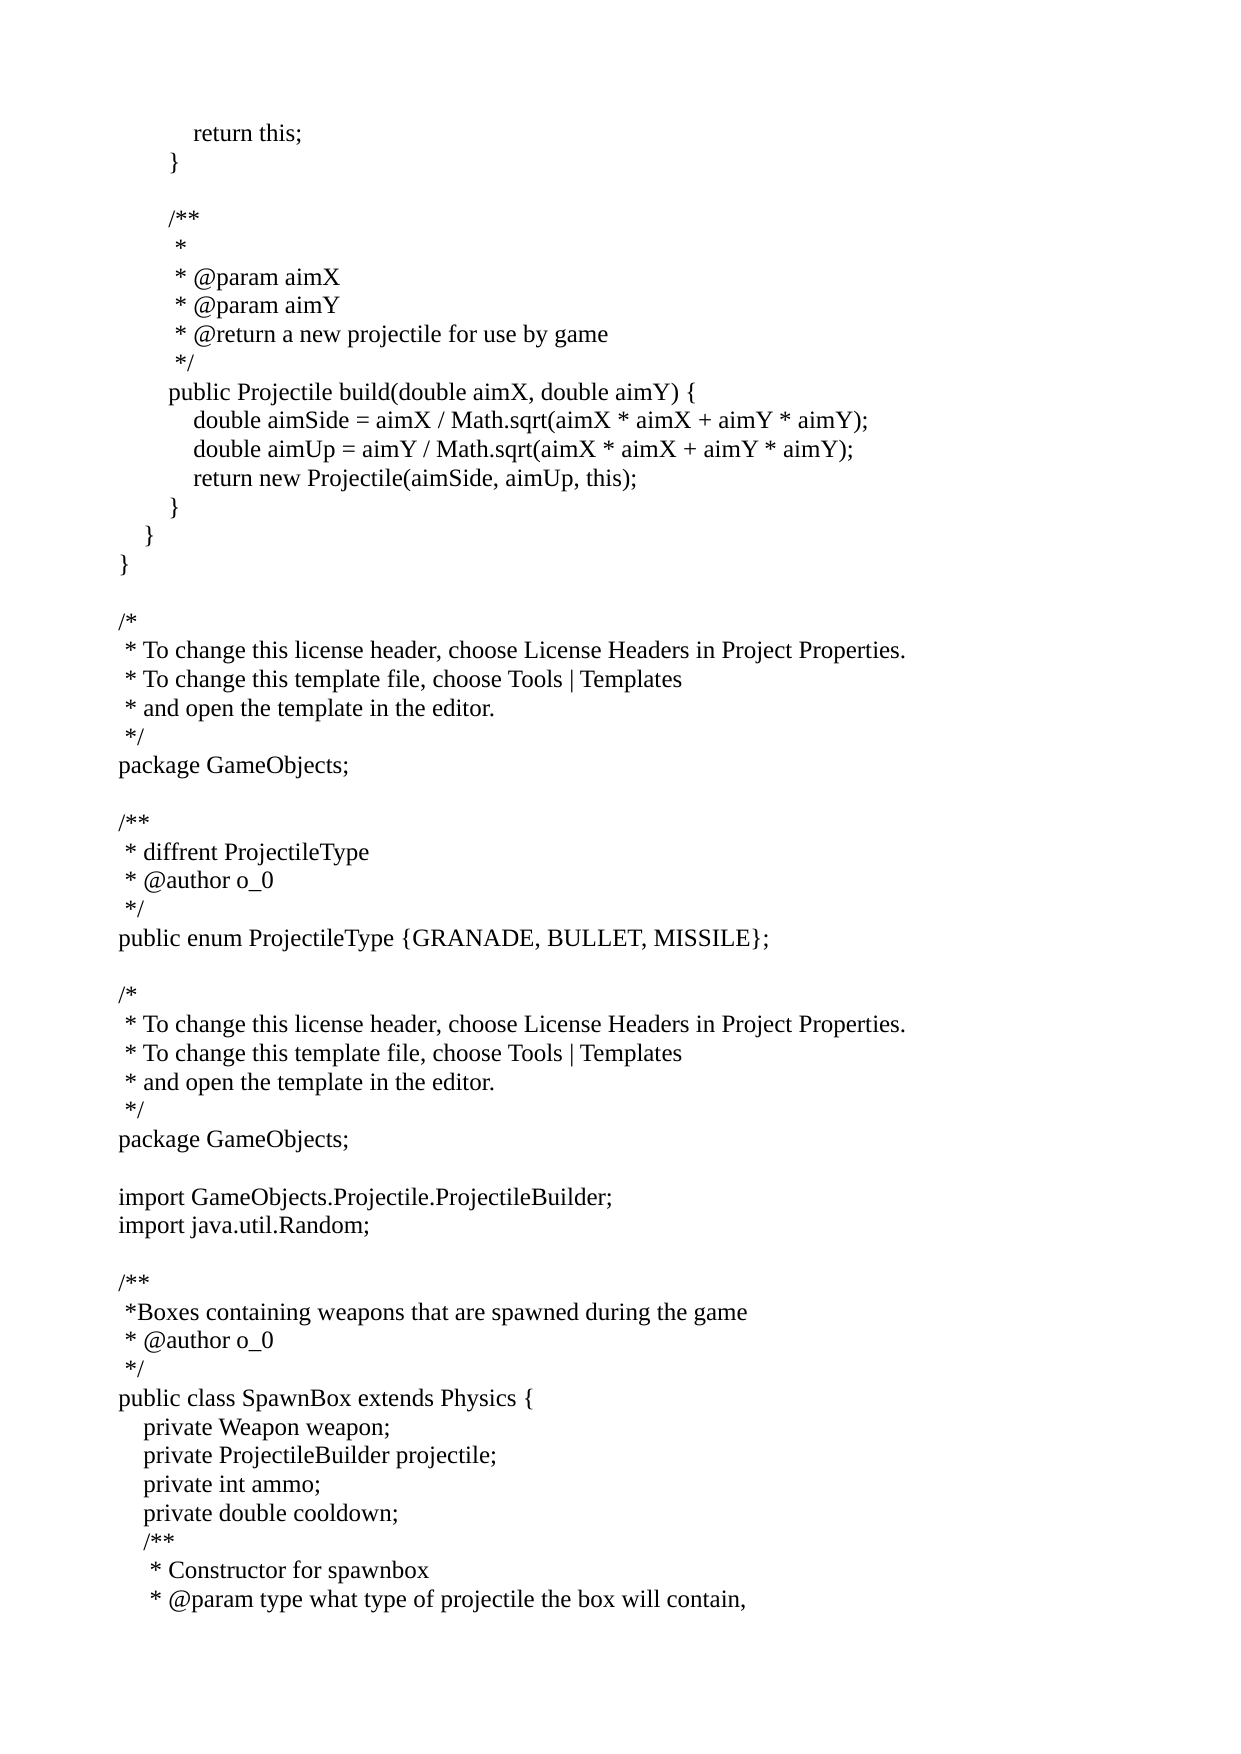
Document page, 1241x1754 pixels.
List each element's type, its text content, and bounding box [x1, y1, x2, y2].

text * @param type what type of projectile the box will contain, [118, 1584, 1122, 1613]
text } [118, 521, 1122, 549]
text * [118, 233, 1122, 262]
text /* [118, 981, 1122, 1009]
text * To change this template file, choose Tools | Templates [118, 664, 1122, 693]
text */ [118, 348, 1122, 377]
text private int ammo; [118, 1469, 1122, 1498]
text } [118, 147, 1122, 176]
text import java.util.Random; [118, 1211, 1122, 1239]
text return new Projectile(aimSide, aimUp, this); [118, 463, 1122, 492]
text * Constructor for spawnbox [118, 1556, 1122, 1584]
text */ [118, 1354, 1122, 1383]
text * @param aimY [118, 291, 1122, 319]
text double aimUp = aimY / Math.sqrt(aimX * aimX + aimY * aimY); [118, 434, 1122, 463]
text /** [118, 1527, 1122, 1556]
text double aimSide = aimX / Math.sqrt(aimX * aimX + aimY * aimY); [118, 406, 1122, 434]
text *Boxes containing weapons that are spawned during the game [118, 1297, 1122, 1326]
text * @param aimX [118, 262, 1122, 291]
text return this; [118, 118, 1122, 147]
text import GameObjects.Projectile.ProjectileBuilder; [118, 1182, 1122, 1211]
text * @author o_0 [118, 866, 1122, 894]
text private double cooldown; [118, 1498, 1122, 1527]
text * diffrent ProjectileType [118, 837, 1122, 866]
text /** [118, 204, 1122, 233]
text * To change this license header, choose License Headers in Project Properties. [118, 1009, 1122, 1038]
text public Projectile build(double aimX, double aimY) { [118, 377, 1122, 406]
text /* [118, 607, 1122, 636]
text * @author o_0 [118, 1326, 1122, 1354]
text package GameObjects; [118, 751, 1122, 779]
text private ProjectileBuilder projectile; [118, 1441, 1122, 1469]
text } [118, 549, 1122, 578]
text private Weapon weapon; [118, 1412, 1122, 1441]
text package GameObjects; [118, 1124, 1122, 1153]
text /** [118, 808, 1122, 837]
text } [118, 492, 1122, 521]
text */ [118, 1096, 1122, 1124]
text /** [118, 1268, 1122, 1297]
text * @return a new projectile for use by game [118, 319, 1122, 348]
text * To change this template file, choose Tools | Templates [118, 1038, 1122, 1067]
text */ [118, 894, 1122, 923]
text * and open the template in the editor. [118, 693, 1122, 722]
text public class SpawnBox extends Physics { [118, 1383, 1122, 1412]
text * and open the template in the editor. [118, 1067, 1122, 1096]
text public enum ProjectileType {GRANADE, BULLET, MISSILE}; [118, 923, 1122, 952]
text */ [118, 722, 1122, 751]
text * To change this license header, choose License Headers in Project Properties. [118, 636, 1122, 664]
